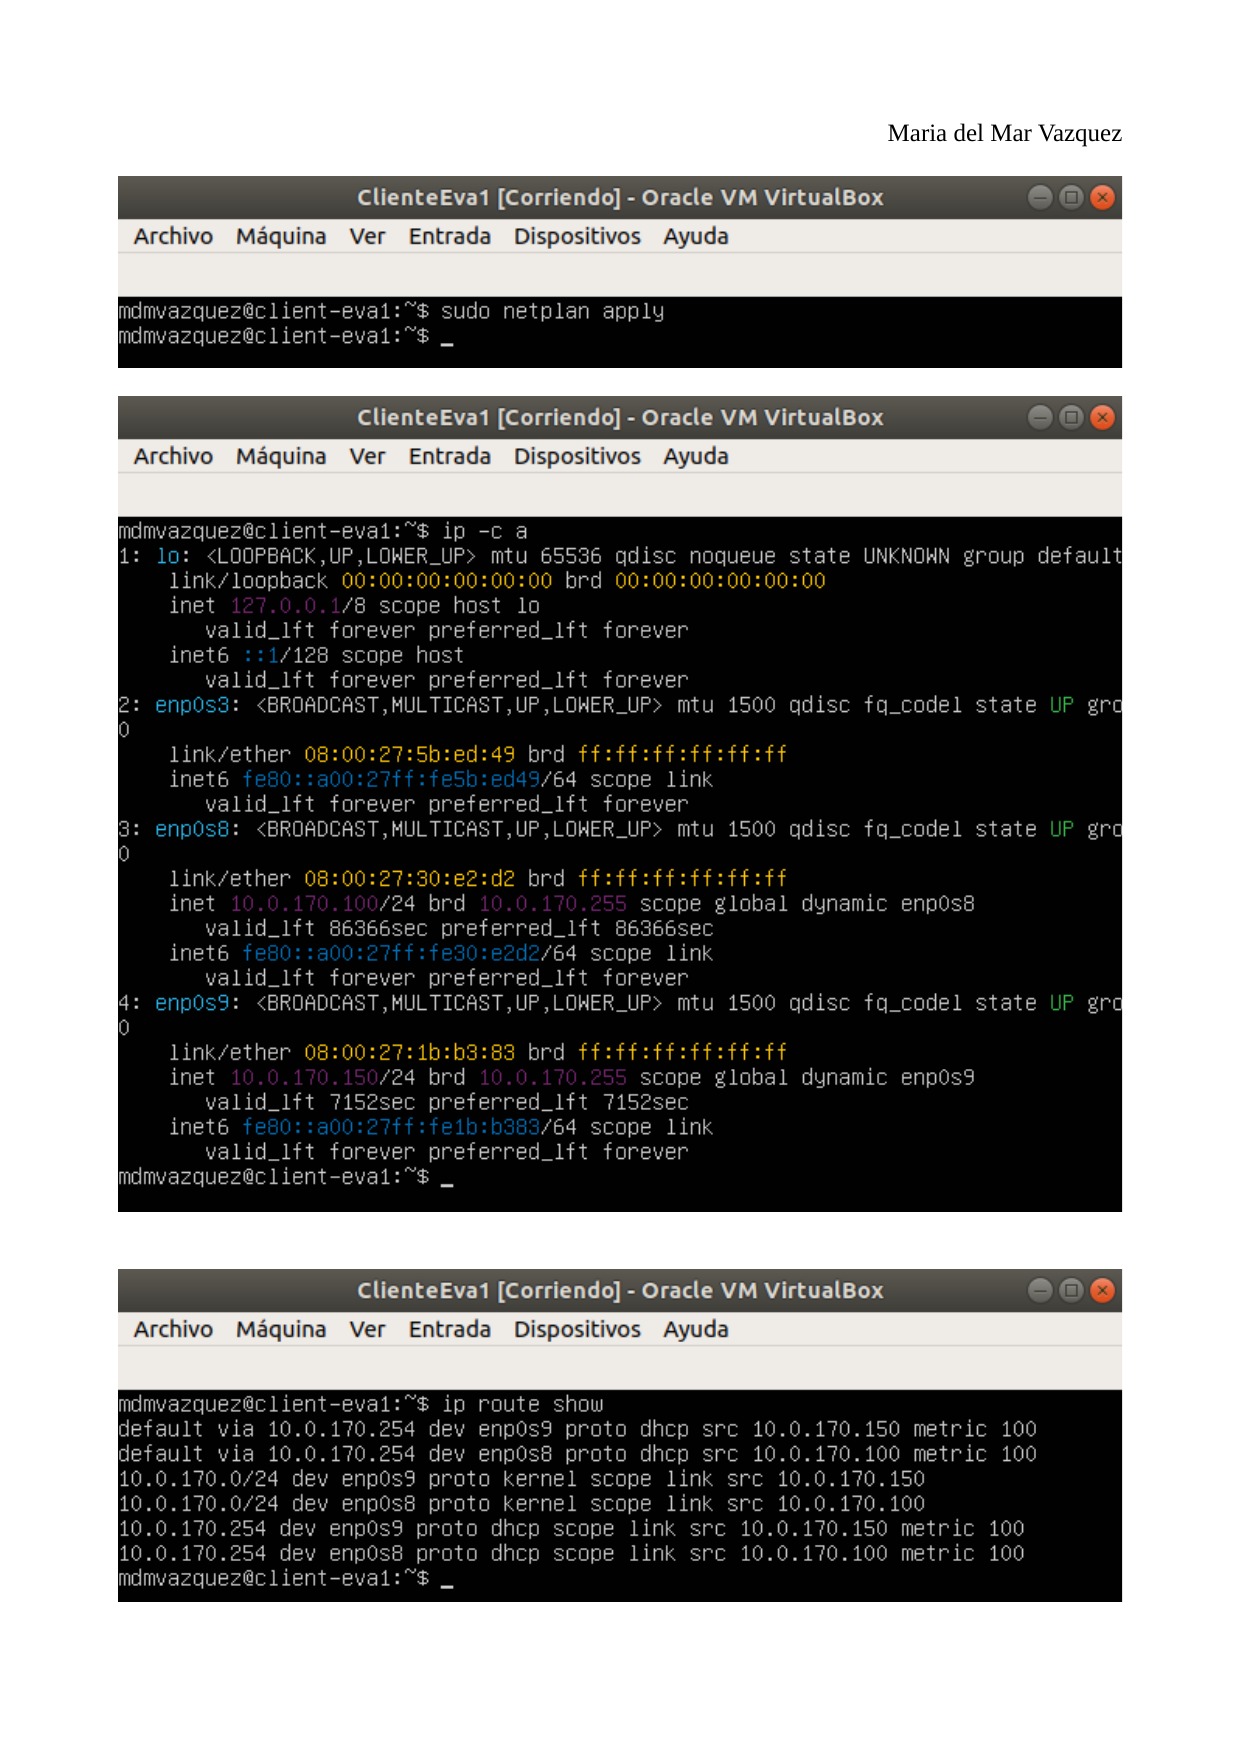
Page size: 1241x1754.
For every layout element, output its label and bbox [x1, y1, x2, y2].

picture [118, 396, 1123, 1212]
